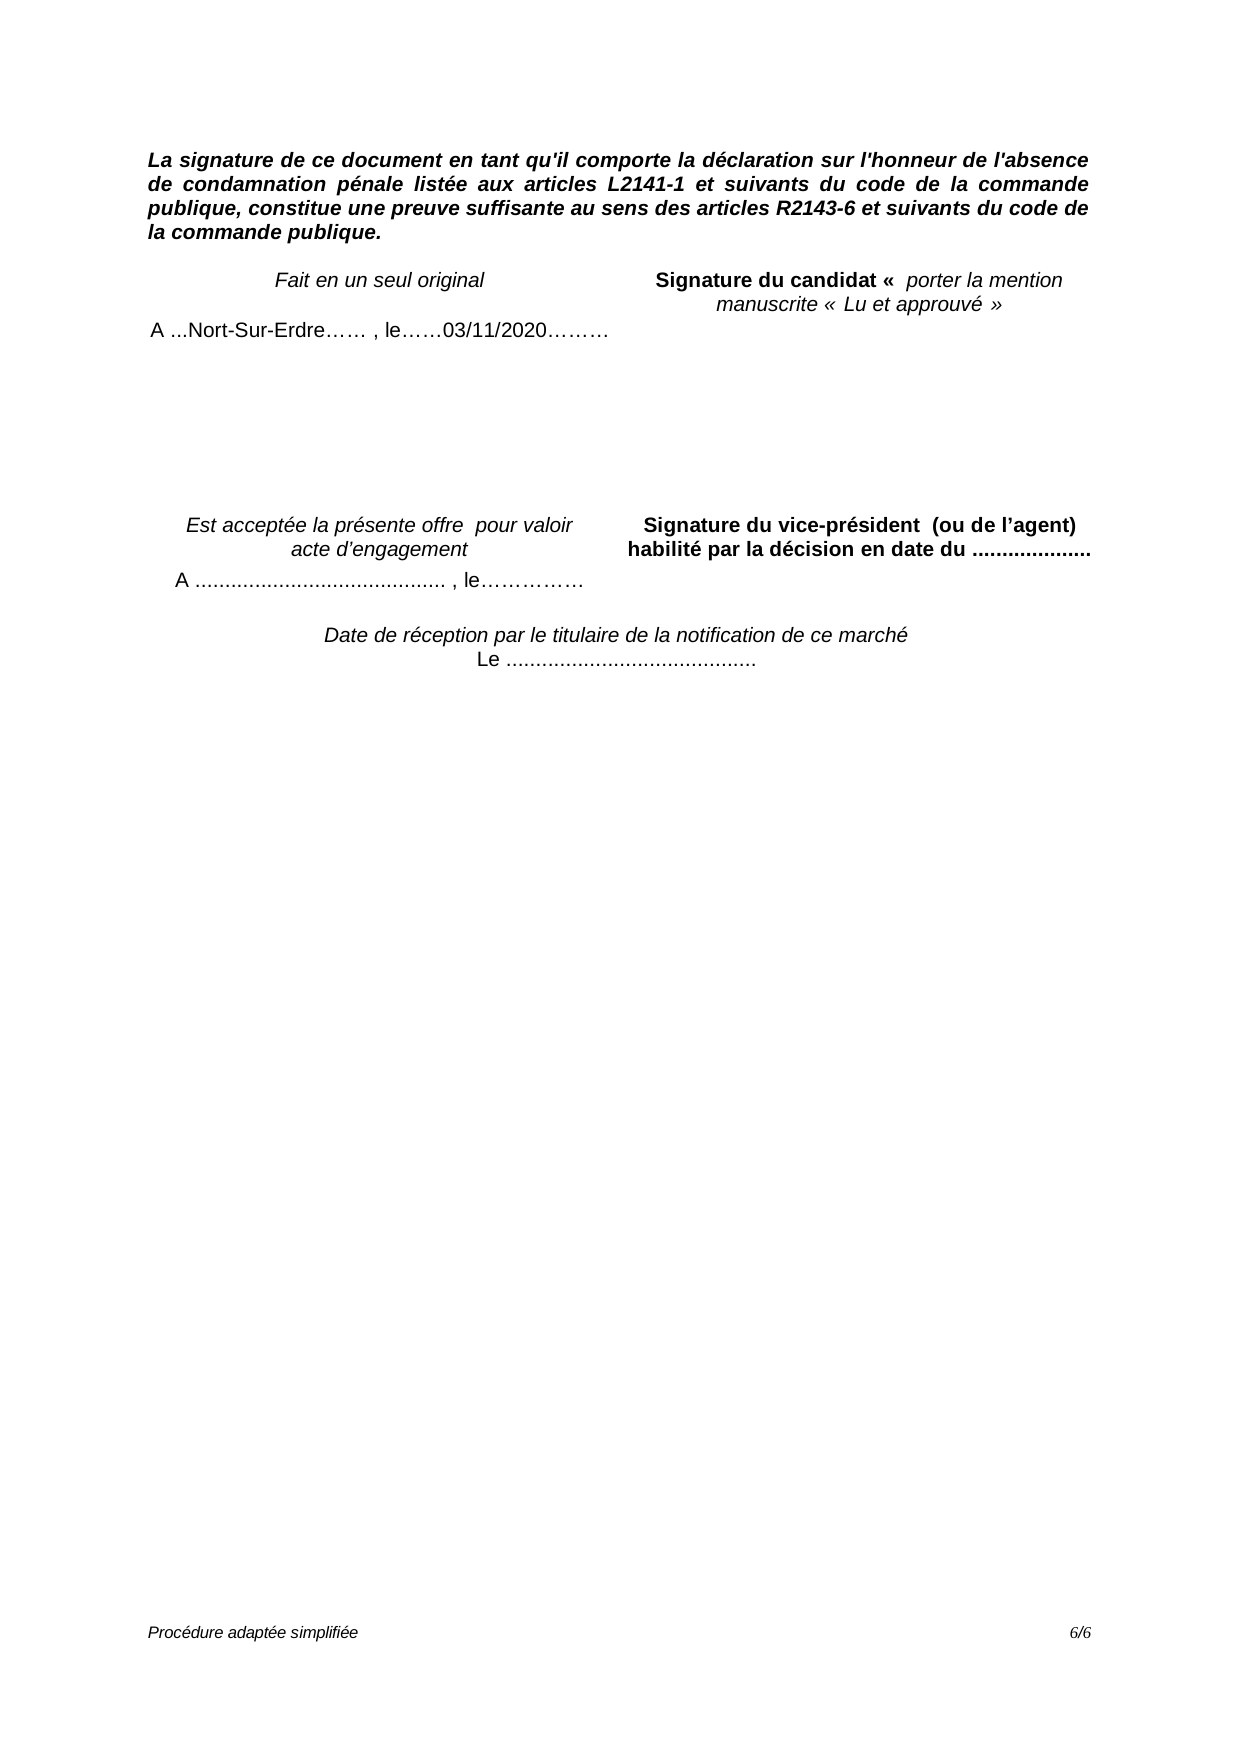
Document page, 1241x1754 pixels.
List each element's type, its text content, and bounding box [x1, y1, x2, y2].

table_header Fait en un seul original [140, 268, 620, 316]
table_cell A ...Nort-Sur-Erdre…… , le……03/11/2020……… [140, 316, 620, 344]
table_cell A .......................................... , le…………… [140, 561, 620, 599]
text La signature de ce document en tant qu'il comporte la déclaration sur l'honneur de l'absence de condamnation pénale listée aux articles L2141-1 et suivants du code de la commande publique, constitue une preuve suffisante au sens des articles R2143-6 et suivants du code de la commande publique. [148, 148, 1093, 244]
table_cell [620, 316, 1100, 344]
table_cell [620, 561, 1100, 599]
table_cell Le .......................................... [140, 647, 1100, 674]
table_header Date de réception par le titulaire de la notification de ce marché [140, 623, 1100, 647]
table_header Signature du vice-président (ou de l’agent) habilité par la décision en date du .................... [620, 513, 1100, 561]
table_header Est acceptée la présente offre pour valoir acte d’engagement [140, 513, 620, 561]
table_header Signature du candidat « porter la mention manuscrite « Lu et approuvé » [620, 268, 1100, 316]
